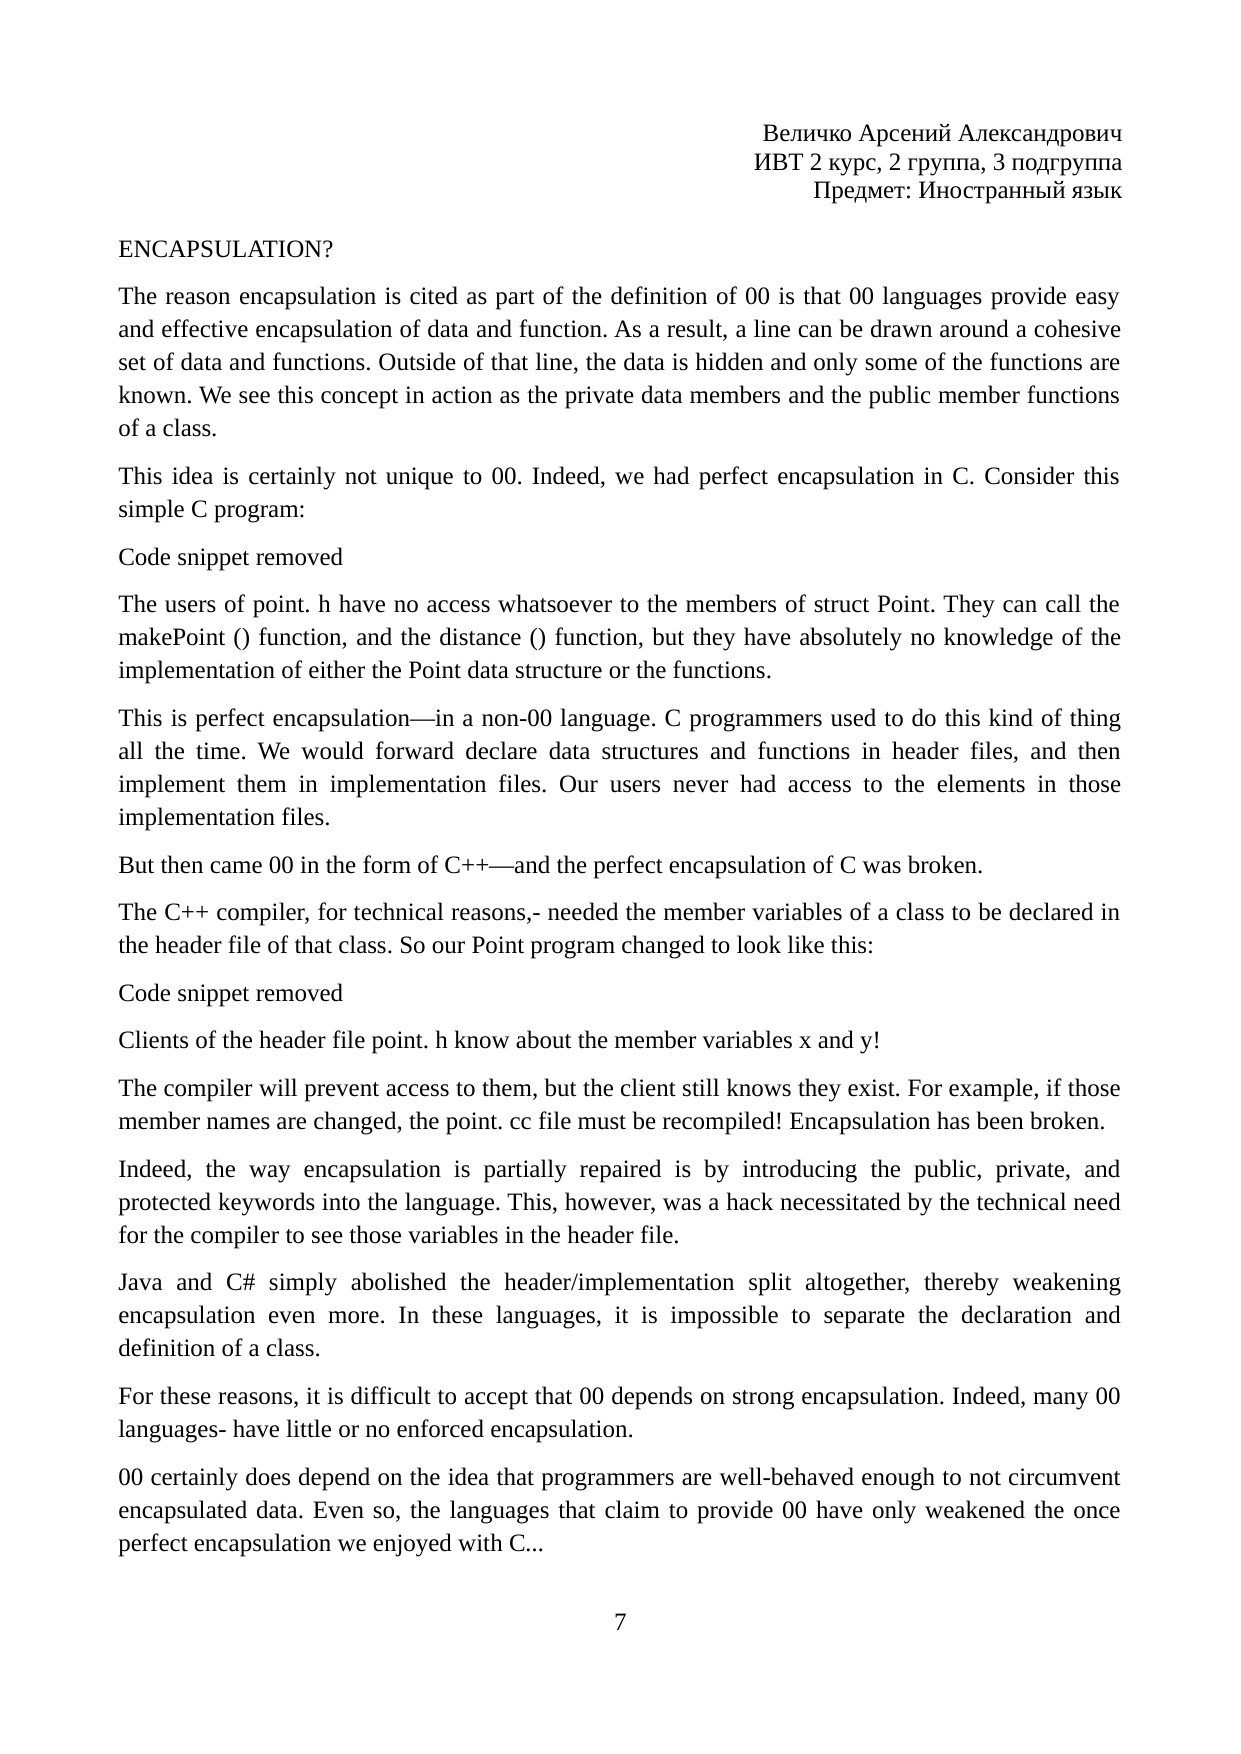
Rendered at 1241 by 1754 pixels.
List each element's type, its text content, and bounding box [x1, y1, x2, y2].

text The reason encapsulation is cited as part of the definition of 00 is that 00 languages provide easy and effective encapsulation of data and function. As a result, a line can be drawn around a cohesive set of data and functions. Outside of that line, the data is hidden and only some of the functions are known. We see this concept in action as the private data members and the public member functions of a class. [118, 281, 1122, 442]
text Code snippet removed [118, 978, 1122, 1007]
text The C++ compiler, for technical reasons,- needed the member variables of a class to be declared in the header file of that class. So our Point program changed to look like this: [118, 897, 1122, 959]
text Indeed, the way encapsulation is partially repaired is by introducing the public, private, and protected keywords into the language. This, however, was a hack necessitated by the technical need for the compiler to see those variables in the header file. [118, 1154, 1122, 1248]
text This is perfect encapsulation—in a non-00 language. C programmers used to do this kind of thing all the time. We would forward declare data structures and functions in header files, and then implement them in implementation files. Our users never had access to the elements in those implementation files. [118, 703, 1122, 831]
text 00 certainly does depend on the idea that programmers are well-behaved enough to not circumvent encapsulated data. Even so, the languages that claim to provide 00 have only weakened the once perfect encapsulation we enjoyed with C... [118, 1462, 1122, 1556]
text Clients of the header file point. h know about the member variables x and y! [118, 1026, 1122, 1054]
text The compiler will prevent access to them, but the client still knows they exist. For example, if those member names are changed, the point. cc file must be recompiled! Encapsulation has been broken. [118, 1073, 1122, 1135]
text But then came 00 in the form of C++—and the perfect encapsulation of C was broken. [118, 850, 1122, 878]
text Code snippet removed [118, 542, 1122, 571]
text For these reasons, it is difficult to accept that 00 depends on strong encapsulation. Indeed, many 00 languages- have little or no enforced encapsulation. [118, 1381, 1122, 1443]
text This idea is certainly not unique to 00. Indeed, we had perfect encapsulation in C. Consider this simple C program: [118, 461, 1122, 523]
text ENCAPSULATION? [118, 234, 1122, 263]
text The users of point. h have no access whatsoever to the members of struct Point. They can call the makePoint () function, and the distance () function, but they have absolutely no knowledge of the implementation of either the Point data structure or the functions. [118, 589, 1122, 684]
text Java and C# simply abolished the header/implementation split altogether, thereby weakening encapsulation even more. In these languages, it is impossible to separate the declaration and definition of a class. [118, 1267, 1122, 1362]
